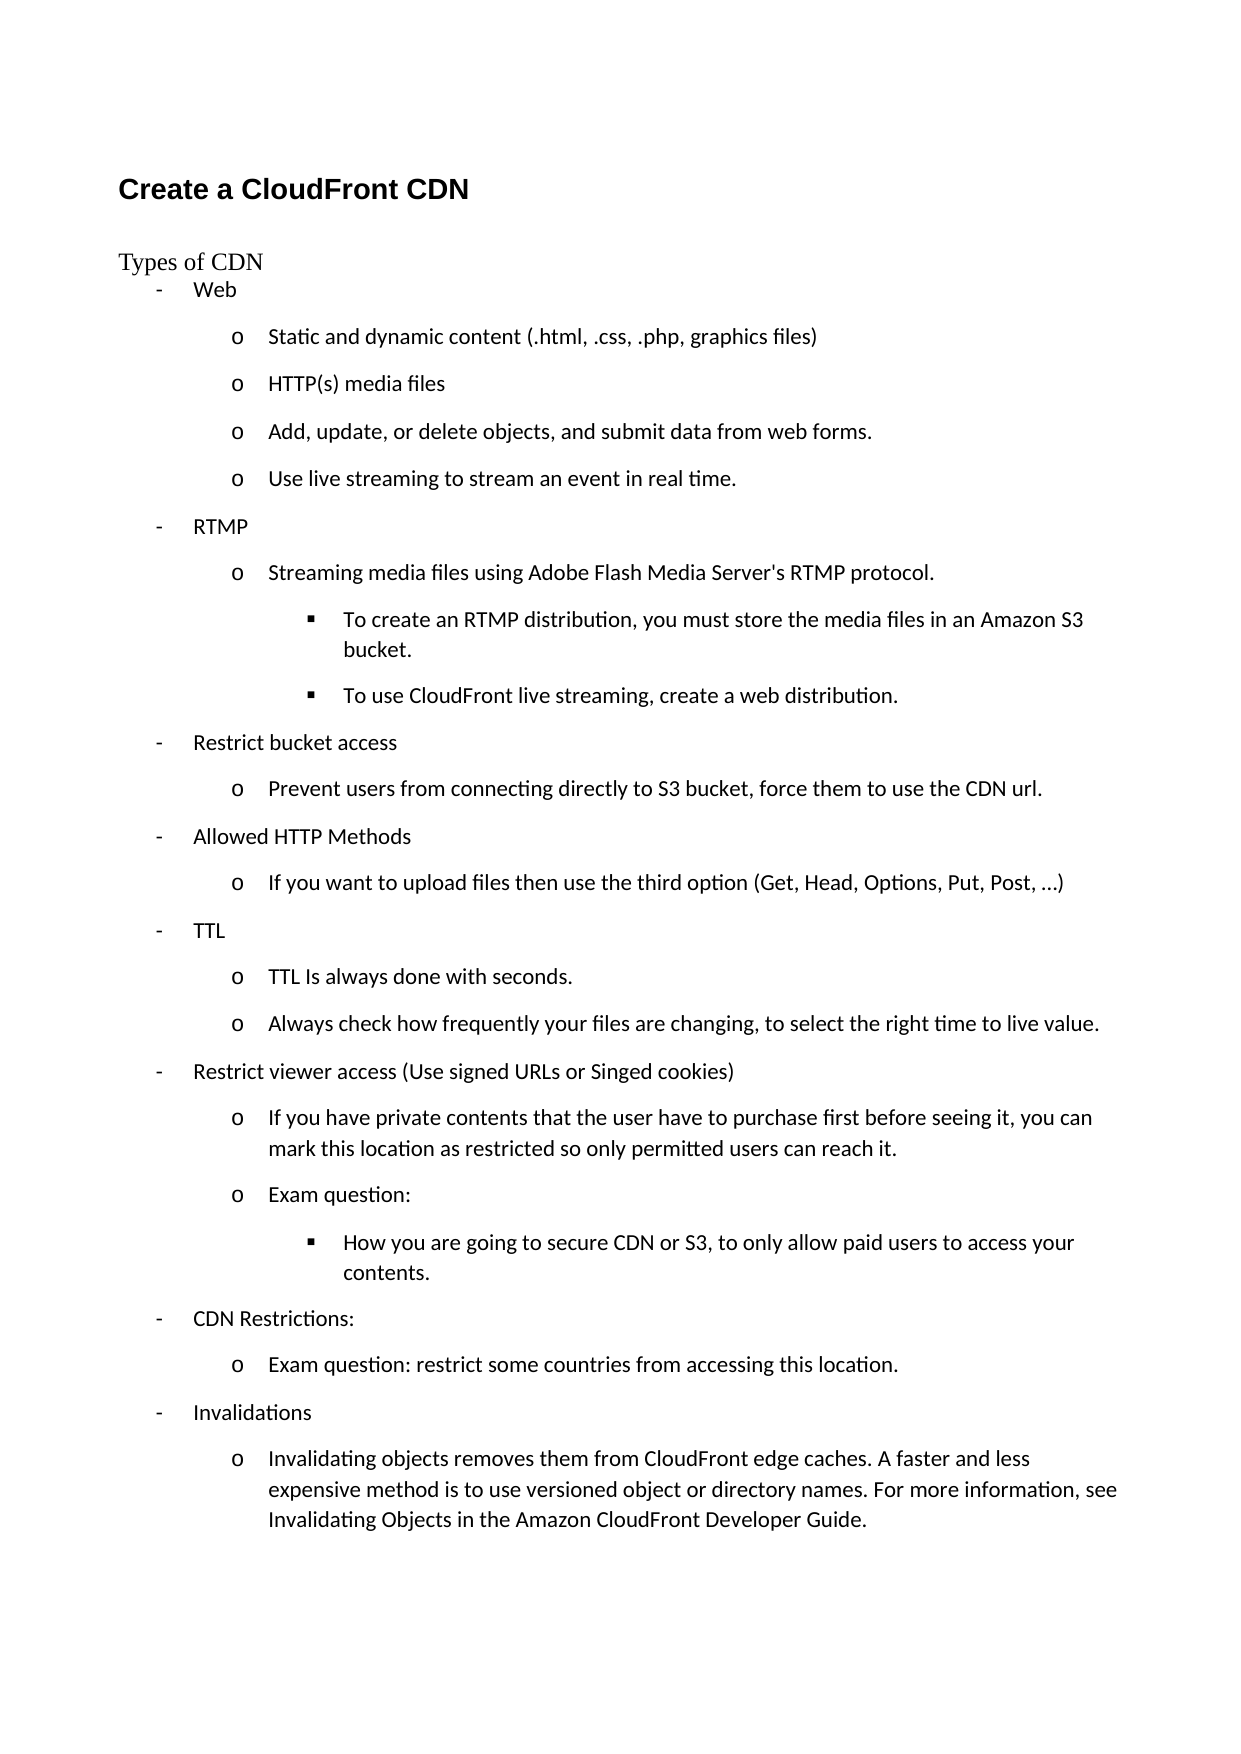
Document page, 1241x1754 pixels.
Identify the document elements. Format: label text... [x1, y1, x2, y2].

list If you have private contents that the user have to purchase first before seeing it, you can mark this location as restricted so only permitted users can reach it. [231, 1103, 1122, 1162]
list Streaming media files using Adobe Flash Media Server's RTMP protocol. [231, 558, 1122, 587]
list Exam question: restrict some countries from accessing this location. [231, 1351, 1122, 1380]
subtitle Create a CloudFront CDN [118, 172, 1122, 205]
list Static and dynamic content (.html, .css, .php, graphics files) [231, 322, 1122, 351]
list Prevent users from connecting directly to S3 bucket, force them to use the CDN url. [231, 774, 1122, 803]
list Add, update, or delete objects, and submit data from web forms. [231, 417, 1122, 446]
list CDN Restrictions: [156, 1304, 1122, 1332]
list How you are going to secure CDN or S3, to only allow paid users to access your contents. [306, 1228, 1122, 1286]
list To use CloudFront live streaming, create a web distribution. [306, 682, 1122, 710]
list If you want to upload files then use the third option (Get, Head, Options, Put, Post, …) [231, 868, 1122, 897]
list Always check how frequently your files are changing, to select the right time to live value. [231, 1009, 1122, 1039]
list Exam question: [231, 1181, 1122, 1210]
list Allowed HTTP Methods [156, 822, 1122, 850]
list Restrict viewer access (Use signed URLs or Singed cookies) [156, 1057, 1122, 1085]
list Use live streaming to stream an event in real time. [231, 464, 1122, 493]
list To create an RTMP distribution, you must store the media files in an Amazon S3 bucket. [306, 606, 1122, 663]
list Restrict bucket access [156, 728, 1122, 756]
list Web [156, 275, 1122, 303]
text Types of CDN [118, 247, 1122, 275]
list TTL Is always done with seconds. [231, 962, 1122, 991]
list Invalidations [156, 1398, 1122, 1426]
list Invalidating objects removes them from CloudFront edge caches. A faster and less expensive method is to use versioned object or directory names. For more information, see Invalidating Objects in the Amazon CloudFront Developer Guide. [231, 1444, 1122, 1533]
list TTL [156, 916, 1122, 944]
list RTMP [156, 512, 1122, 540]
list HTTP(s) media files [231, 369, 1122, 398]
